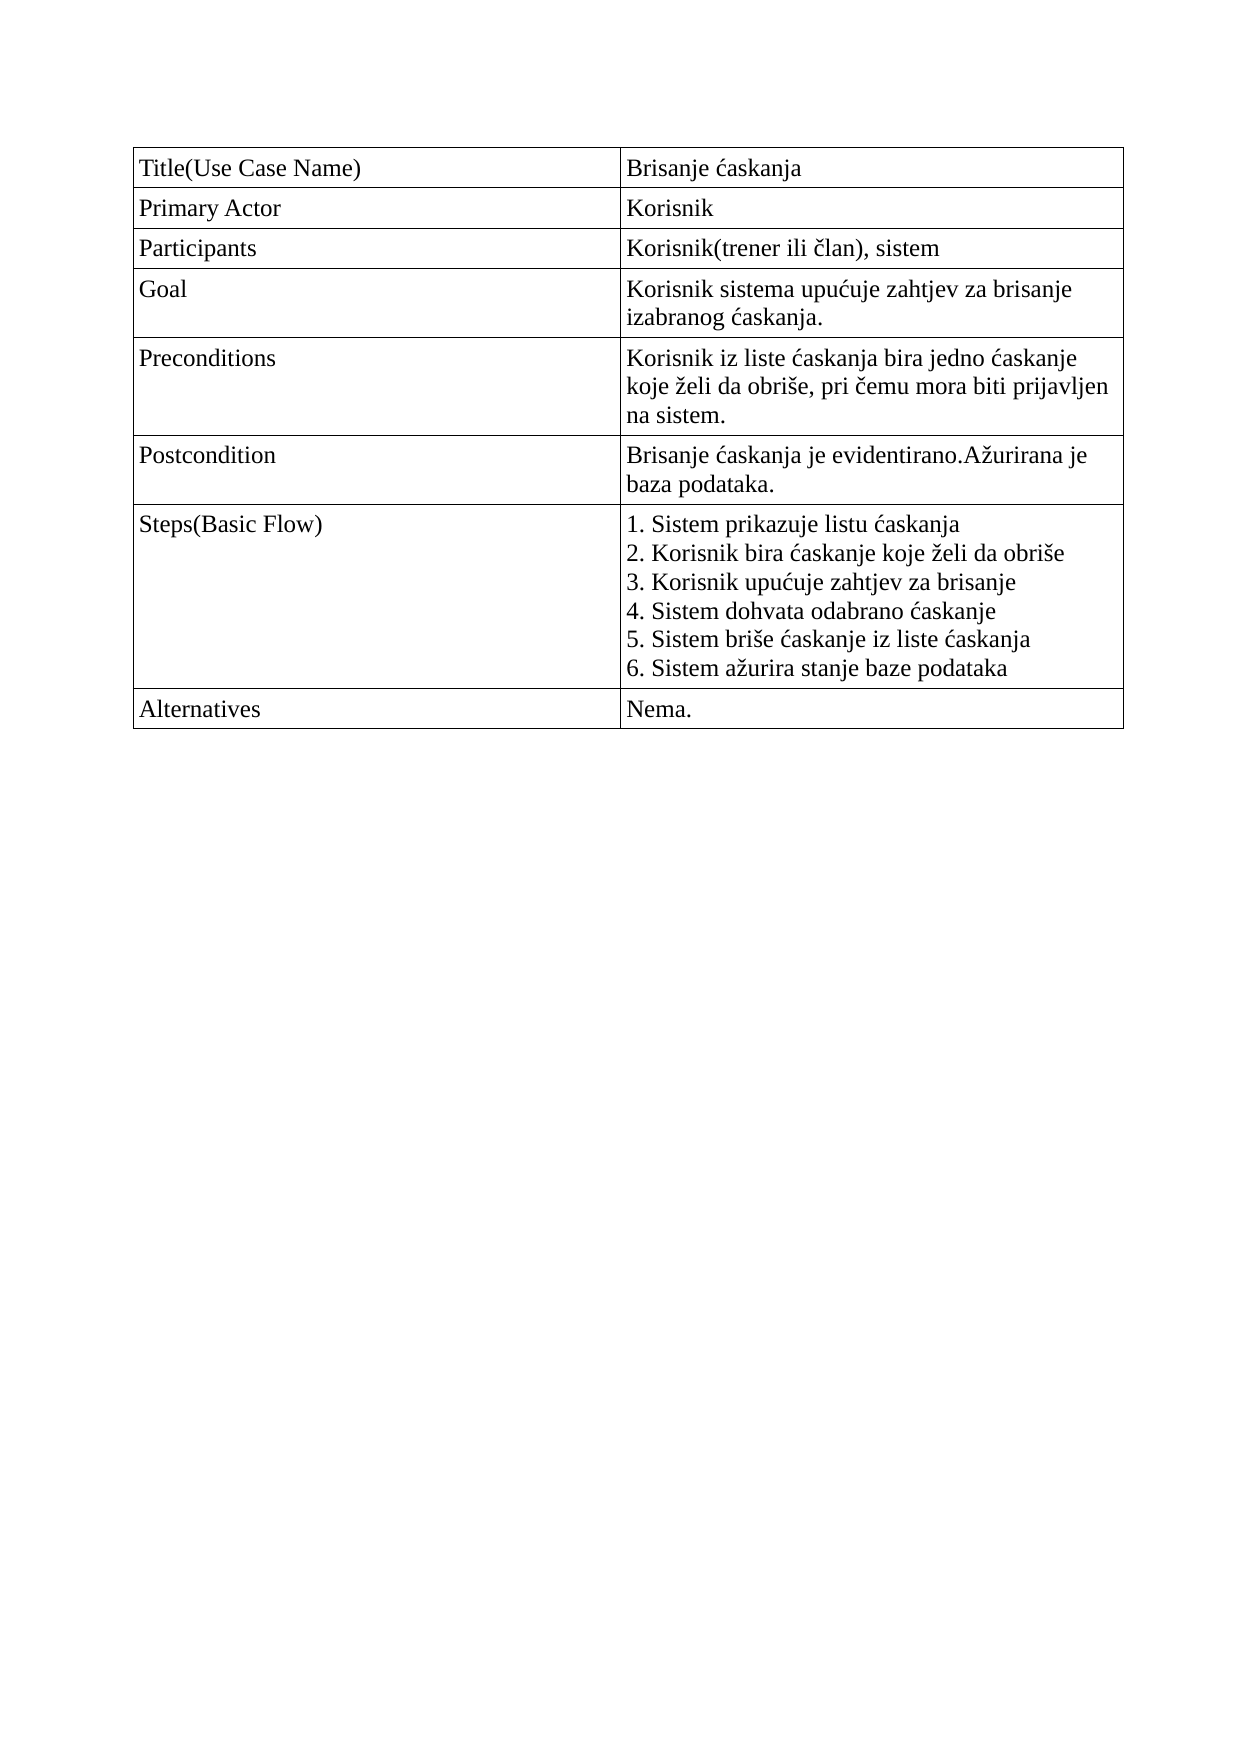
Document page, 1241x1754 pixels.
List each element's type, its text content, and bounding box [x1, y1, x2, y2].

table_cell Primary Actor [134, 188, 620, 227]
table_cell Steps(Basic Flow) [134, 505, 620, 688]
table_header Title(Use Case Name) [134, 148, 620, 187]
table_cell Korisnik sistema upućuje zahtjev za brisanje izabranog ćaskanja. [621, 269, 1123, 337]
table_header Brisanje ćaskanja [621, 148, 1123, 187]
table_cell Preconditions [134, 338, 620, 435]
table_header Nema. [621, 689, 1123, 728]
table_header Alternatives [134, 689, 620, 728]
table_cell Participants [134, 229, 620, 268]
table_cell Korisnik iz liste ćaskanja bira jedno ćaskanje koje želi da obriše, pri čemu mora biti prijavljen na sistem. [621, 338, 1123, 435]
table_cell Goal [134, 269, 620, 337]
table_cell Brisanje ćaskanja je evidentirano.Ažurirana je baza podataka. [621, 436, 1123, 504]
table_cell Korisnik(trener ili član), sistem [621, 229, 1123, 268]
table_cell Postcondition [134, 436, 620, 504]
table_cell 1. Sistem prikazuje listu ćaskanja 2. Korisnik bira ćaskanje koje želi da obriše 3. Korisnik upućuje zahtjev za brisanje 4. Sistem dohvata odabrano ćaskanje 5. Sistem briše ćaskanje iz liste ćaskanja 6. Sistem ažurira stanje baze podataka [621, 505, 1123, 688]
table_cell Korisnik [621, 188, 1123, 227]
